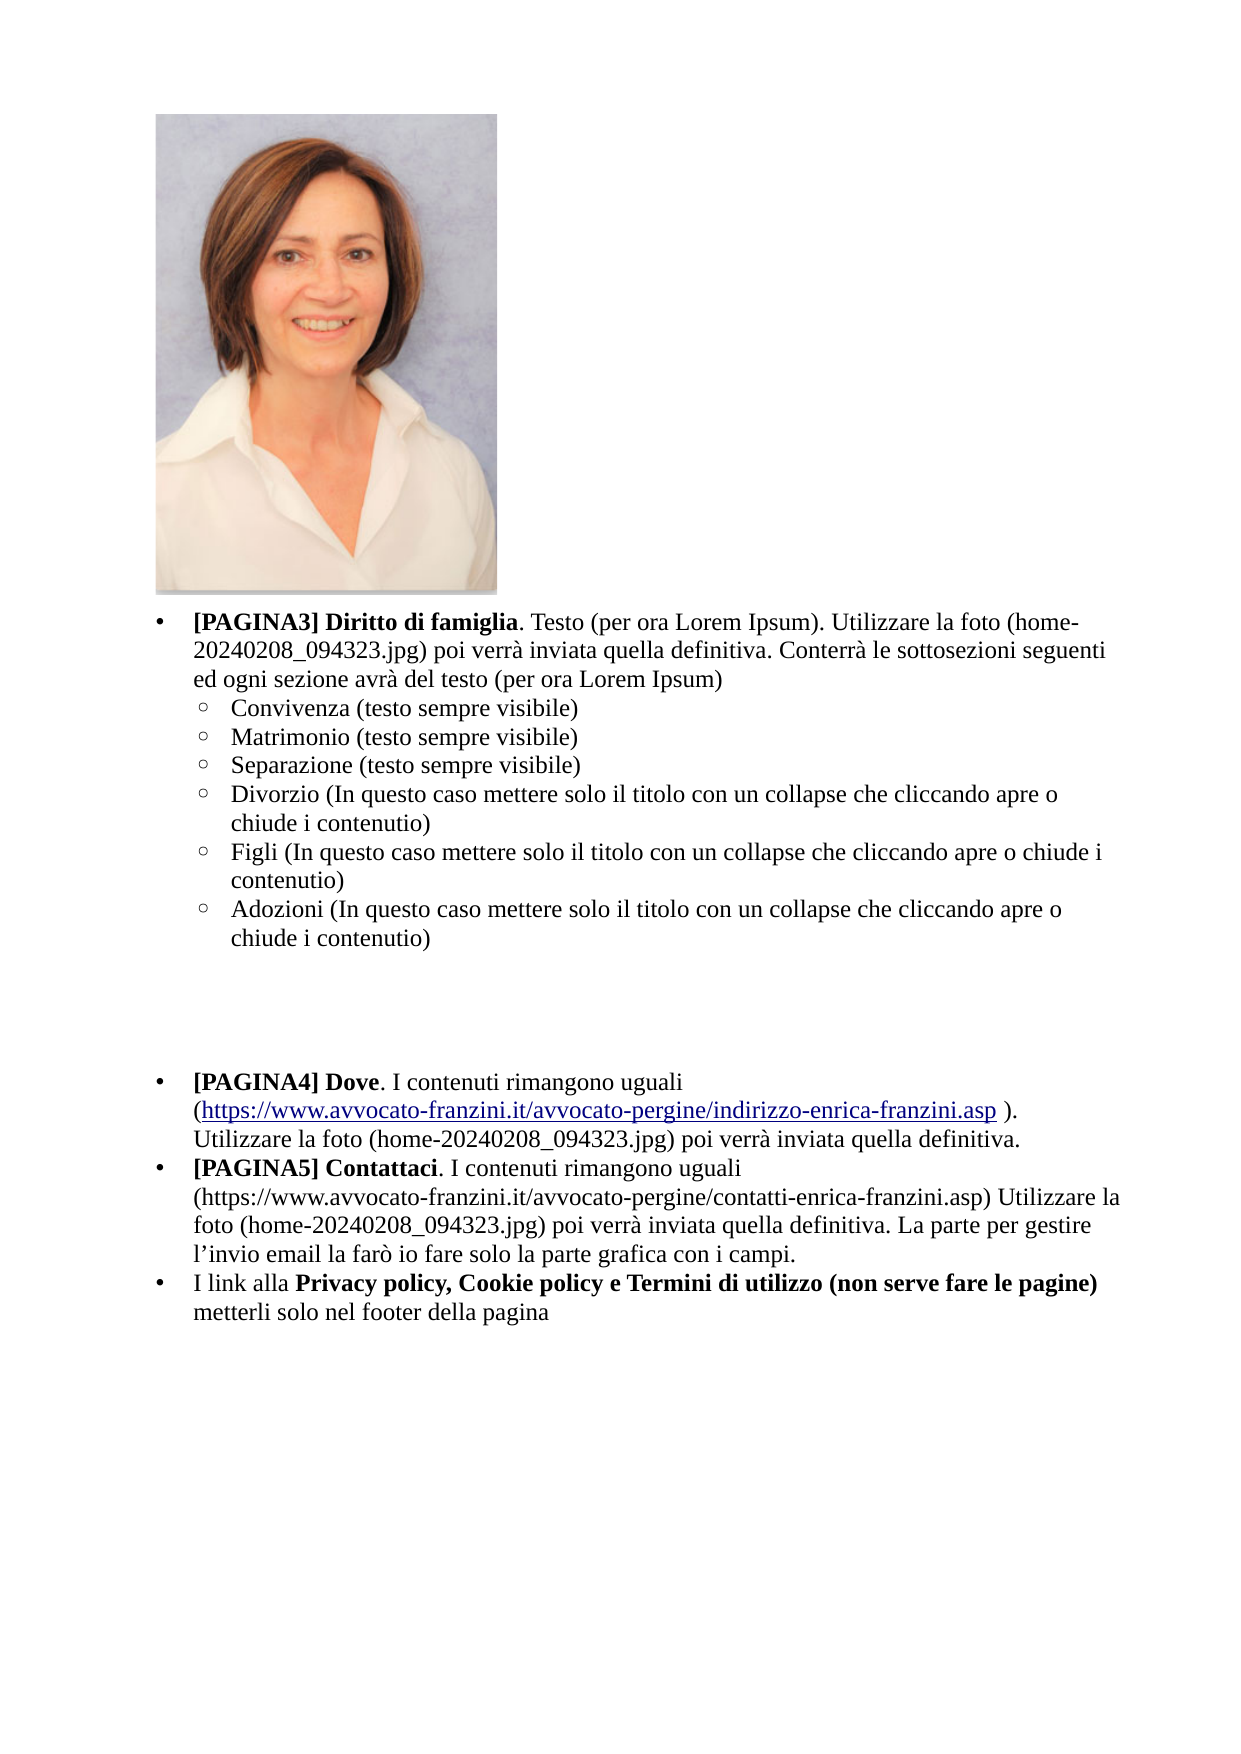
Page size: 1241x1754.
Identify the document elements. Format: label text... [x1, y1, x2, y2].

list Matrimonio (testo sempre visibile) [193, 722, 1122, 751]
list Convivenza (testo sempre visibile) [193, 693, 1122, 722]
list I link alla Privacy policy, Cookie policy e Termini di utilizzo (non serve fare le pagine) metterli solo nel footer della pagina [156, 1268, 1122, 1326]
list Figli (In questo caso mettere solo il titolo con un collapse che cliccando apre o chiude i contenutio) [193, 837, 1122, 894]
list Adozioni (In questo caso mettere solo il titolo con un collapse che cliccando apre o chiude i contenutio) [193, 894, 1122, 952]
list [PAGINA5] Contattaci. I contenuti rimangono uguali (https://www.avvocato-franzini.it/avvocato-pergine/contatti-enrica-franzini.asp) Utilizzare la foto (home-20240208_094323.jpg) poi verrà inviata quella definitiva. La parte per gestire l’invio email la farò io fare solo la parte grafica con i campi. [156, 1153, 1122, 1268]
picture [155, 114, 498, 595]
list Divorzio (In questo caso mettere solo il titolo con un collapse che cliccando apre o chiude i contenutio) [193, 779, 1122, 837]
list [PAGINA3] Diritto di famiglia. Testo (per ora Lorem Ipsum). Utilizzare la foto (home-20240208_094323.jpg) poi verrà inviata quella definitiva. Conterrà le sottosezioni seguenti ed ogni sezione avrà del testo (per ora Lorem Ipsum) [156, 607, 1122, 693]
list Separazione (testo sempre visibile) [193, 751, 1122, 779]
list [PAGINA4] Dove. I contenuti rimangono uguali (https://www.avvocato-franzini.it/avvocato-pergine/indirizzo-enrica-franzini.asp ). Utilizzare la foto (home-20240208_094323.jpg) poi verrà inviata quella definitiva. [156, 1067, 1122, 1153]
